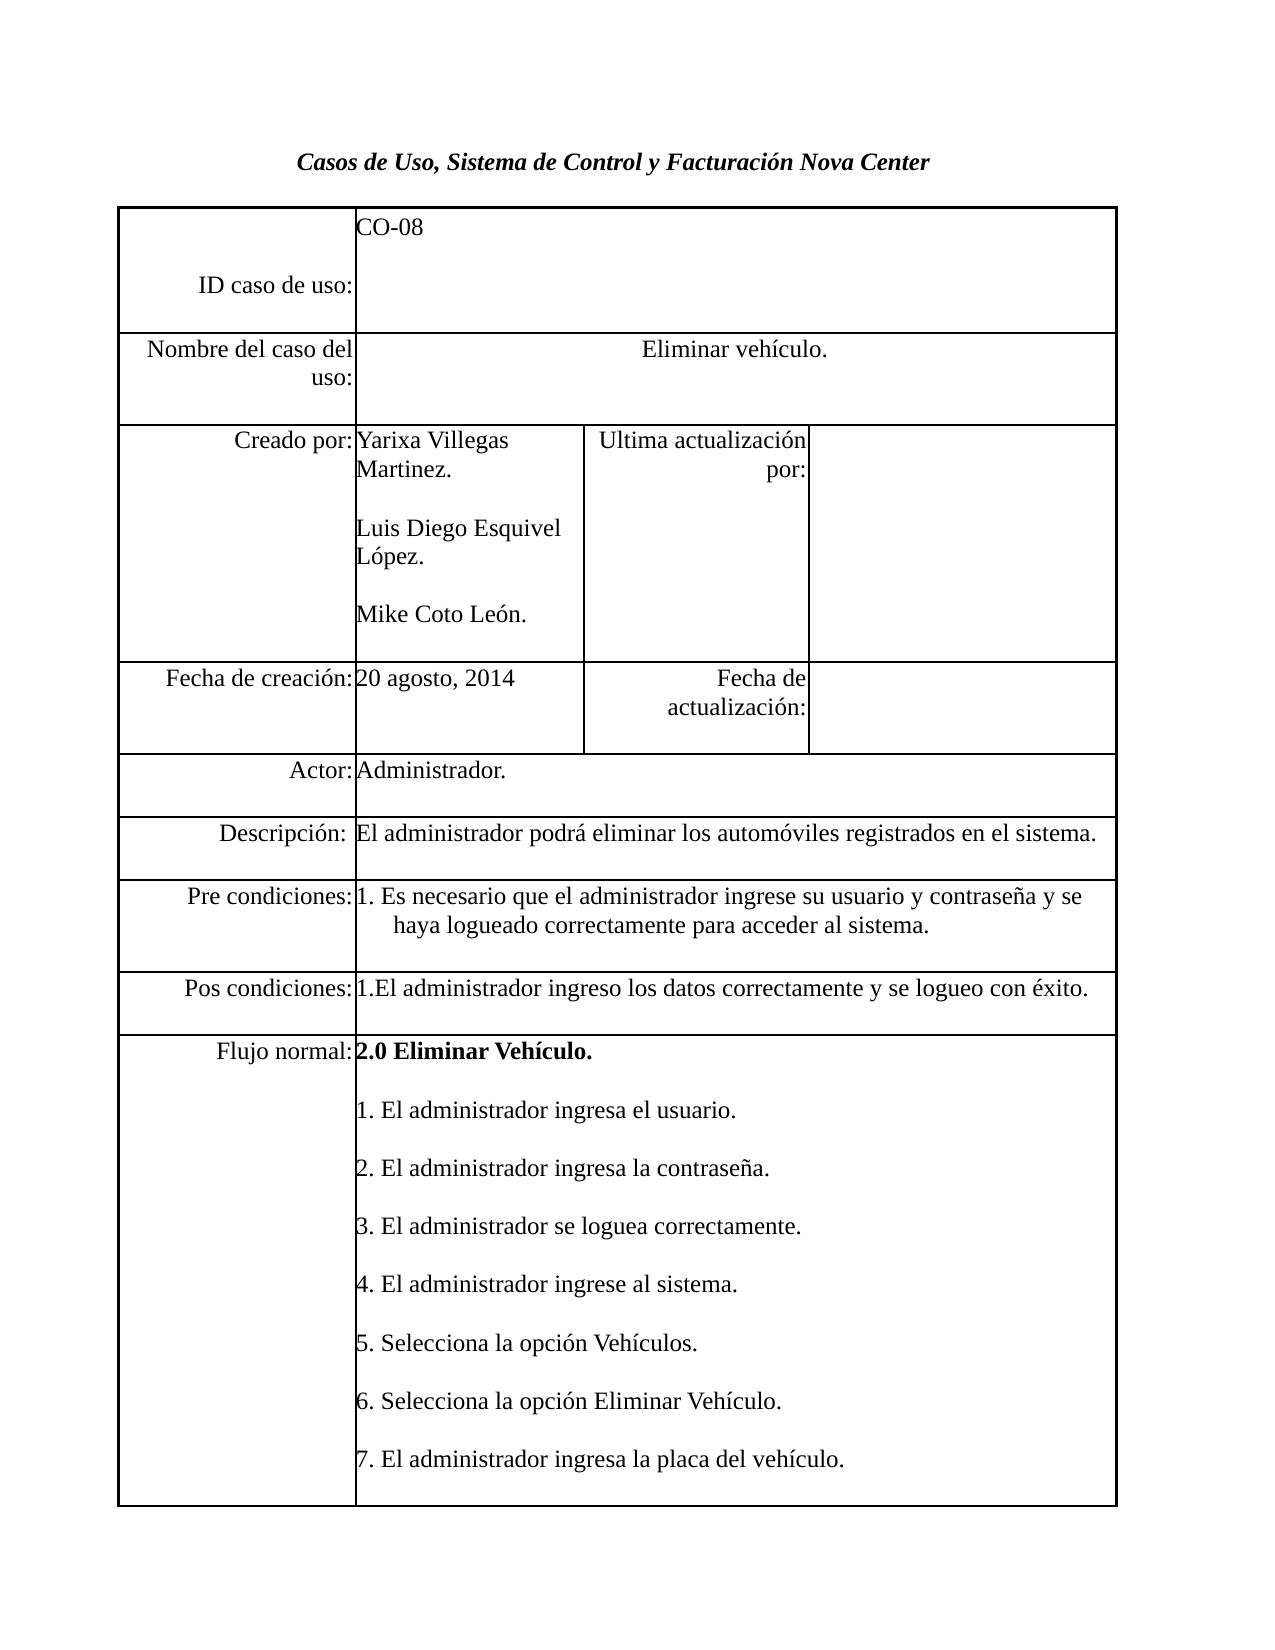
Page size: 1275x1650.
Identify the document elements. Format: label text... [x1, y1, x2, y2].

table_cell [810, 426, 1115, 661]
table_cell Fecha de actualización: [585, 663, 808, 753]
table_cell Pre condiciones: [120, 881, 355, 971]
table_cell Descripción: [120, 818, 355, 879]
table_cell [810, 663, 1115, 753]
table_cell 1. Es necesario que el administrador ingrese su usuario y contraseña y se haya logueado correctamente para acceder al sistema. [357, 881, 1115, 971]
table_header ID caso de uso: [120, 209, 355, 332]
table_cell Pos condiciones: [120, 973, 355, 1034]
table_cell Administrador. [357, 755, 1115, 816]
table_cell Creado por: [120, 426, 355, 661]
table_cell 1.El administrador ingreso los datos correctamente y se logueo con éxito. [357, 973, 1115, 1034]
table_header CO-08 [357, 209, 1115, 332]
table_cell Flujo normal: [120, 1036, 355, 1505]
table_cell 2.0 Eliminar Vehículo. 1. El administrador ingresa el usuario. 2. El administrador ingresa la contraseña. 3. El administrador se loguea correctamente. 4. El administrador ingrese al sistema. 5. Selecciona la opción Vehículos. 6. Selecciona la opción Eliminar Vehículo. 7. El administrador ingresa la placa del vehículo. [357, 1036, 1115, 1505]
table_cell Ultima actualización por: [585, 426, 808, 661]
table_cell Eliminar vehículo. [357, 334, 1115, 423]
table_cell 20 agosto, 2014 [357, 663, 583, 753]
table_cell Fecha de creación: [120, 663, 355, 753]
table_cell Actor: [120, 755, 355, 816]
table_cell Nombre del caso del uso: [120, 334, 355, 423]
table_cell El administrador podrá eliminar los automóviles registrados en el sistema. [357, 818, 1115, 879]
table_cell Yarixa Villegas Martinez. Luis Diego Esquivel López. Mike Coto León. [357, 426, 583, 661]
